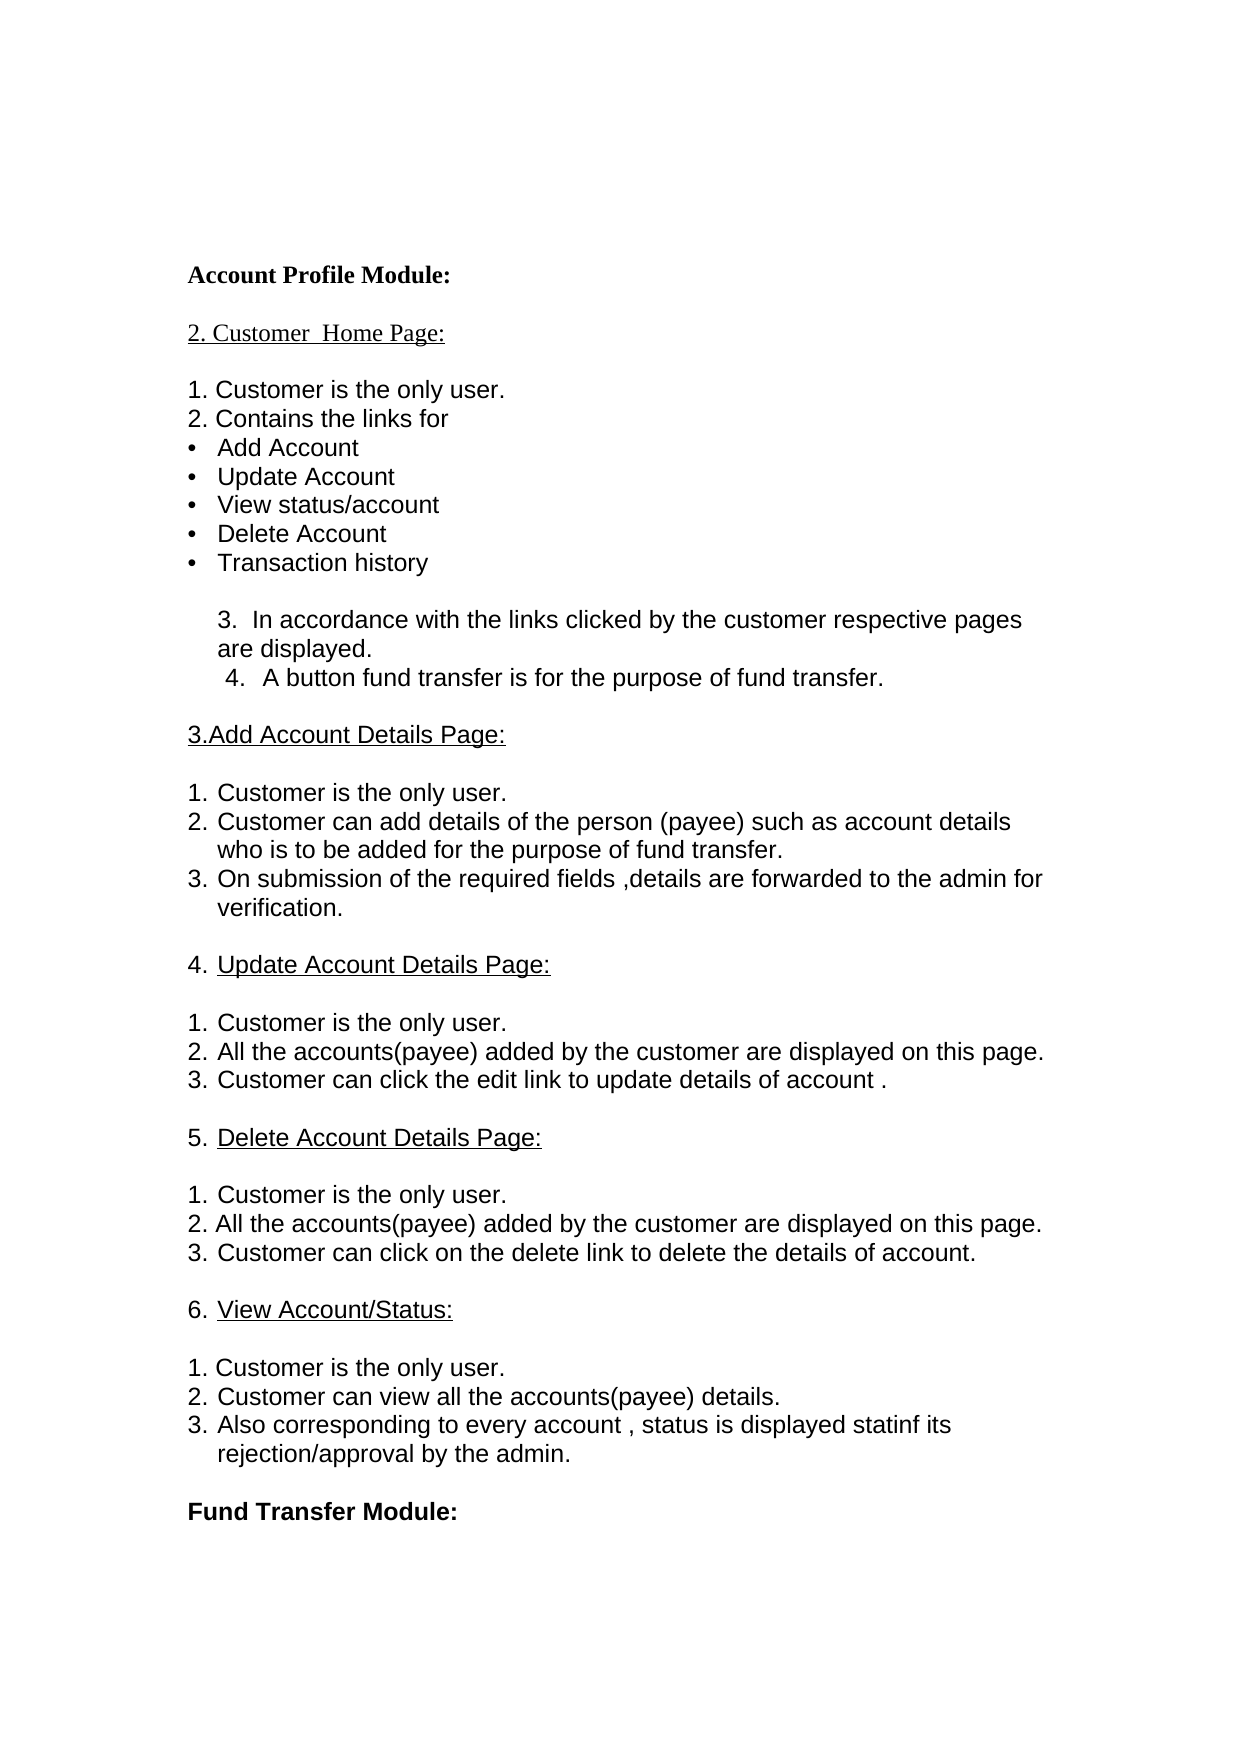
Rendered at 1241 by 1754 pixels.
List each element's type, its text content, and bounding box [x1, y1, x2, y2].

list Customer can click the edit link to update details of account . [187, 1065, 1053, 1094]
list View Account/Status: [187, 1295, 1053, 1324]
list A button fund transfer is for the purpose of fund transfer. [225, 663, 1053, 691]
list Customer can click on the delete link to delete the details of account. [187, 1238, 1053, 1266]
text 2. Customer Home Page: [187, 318, 1053, 346]
list 3. In accordance with the links clicked by the customer respective pages are displayed. [187, 605, 1053, 663]
text 3.Add Account Details Page: [187, 720, 1053, 749]
list Customer is the only user. [187, 1180, 1053, 1209]
text Account Profile Module: [187, 260, 1053, 289]
list Update Account Details Page: [187, 950, 1053, 979]
list On submission of the required fields ,details are forwarded to the admin for verification. [187, 864, 1053, 921]
list Transaction history [187, 548, 1053, 576]
text 2. Contains the links for [187, 404, 1053, 433]
text Fund Transfer Module: [187, 1496, 1053, 1525]
list Customer can view all the accounts(payee) details. [187, 1381, 1053, 1410]
list Also corresponding to every account , status is displayed statinf its rejection/approval by the admin. [187, 1410, 1053, 1468]
text 1. Customer is the only user. [187, 375, 1053, 404]
list Customer can add details of the person (payee) such as account details who is to be added for the purpose of fund transfer. [187, 806, 1053, 864]
text 2. All the accounts(payee) added by the customer are displayed on this page. [187, 1209, 1053, 1238]
list Customer is the only user. [187, 778, 1053, 806]
list All the accounts(payee) added by the customer are displayed on this page. [187, 1036, 1053, 1065]
text 1. Customer is the only user. [187, 1353, 1053, 1381]
list Delete Account Details Page: [187, 1123, 1053, 1151]
list Update Account [187, 461, 1053, 490]
list Customer is the only user. [187, 1008, 1053, 1036]
list Delete Account [187, 519, 1053, 548]
list Add Account [187, 433, 1053, 461]
list View status/account [187, 490, 1053, 519]
